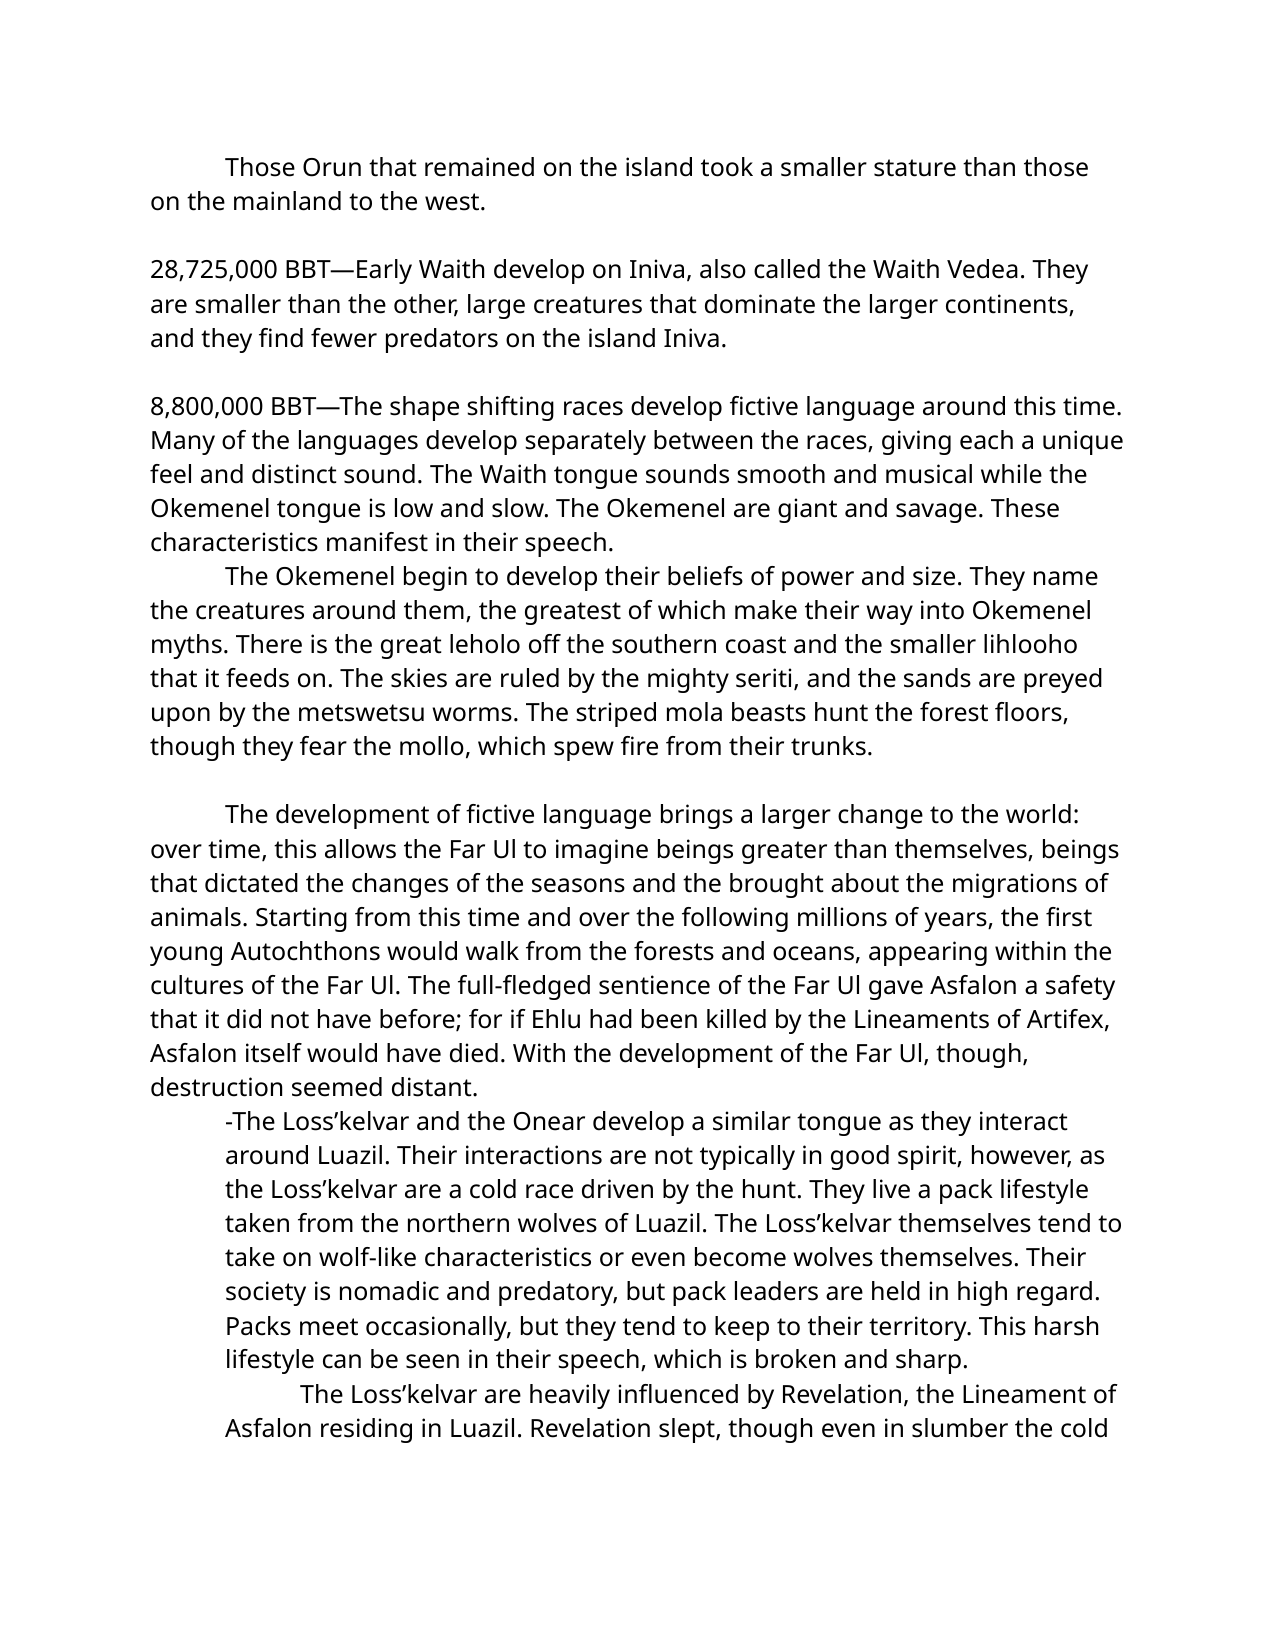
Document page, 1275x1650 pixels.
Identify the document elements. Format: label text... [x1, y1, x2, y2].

text The Okemenel begin to develop their beliefs of power and size. They name the creatures around them, the greatest of which make their way into Okemenel myths. There is the great leholo off the southern coast and the smaller lihlooho that it feeds on. The skies are ruled by the mighty seriti, and the sands are preyed upon by the metswetsu worms. The striped mola beasts hunt the forest floors, though they fear the mollo, which spew fire from their trunks. [150, 559, 1125, 763]
text -The Loss’kelvar and the Onear develop a similar tongue as they interact around Luazil. Their interactions are not typically in good spirit, however, as the Loss’kelvar are a cold race driven by the hunt. They live a pack lifestyle taken from the northern wolves of Luazil. The Loss’kelvar themselves tend to take on wolf-like characteristics or even become wolves themselves. Their society is nomadic and predatory, but pack leaders are held in high regard. Packs meet occasionally, but they tend to keep to their territory. This harsh lifestyle can be seen in their speech, which is broken and sharp. [225, 1104, 1125, 1376]
text The Loss’kelvar are heavily influenced by Revelation, the Lineament of Asfalon residing in Luazil. Revelation slept, though even in slumber the cold [225, 1376, 1125, 1444]
text Those Orun that remained on the island took a smaller stature than those on the mainland to the west. [150, 150, 1125, 218]
text The development of fictive language brings a larger change to the world: over time, this allows the Far Ul to imagine beings greater than themselves, beings that dictated the changes of the seasons and the brought about the migrations of animals. Starting from this time and over the following millions of years, the first young Autochthons would walk from the forests and oceans, appearing within the cultures of the Far Ul. The full-fledged sentience of the Far Ul gave Asfalon a safety that it did not have before; for if Ehlu had been killed by the Lineaments of Artifex, Asfalon itself would have died. With the development of the Far Ul, though, destruction seemed distant. [150, 797, 1125, 1104]
text 8,800,000 BBT—The shape shifting races develop fictive language around this time. Many of the languages develop separately between the races, giving each a unique feel and distinct sound. The Waith tongue sounds smooth and musical while the Okemenel tongue is low and slow. The Okemenel are giant and savage. These characteristics manifest in their speech. [150, 388, 1125, 559]
text 28,725,000 BBT—Early Waith develop on Iniva, also called the Waith Vedea. They are smaller than the other, large creatures that dominate the larger continents, and they find fewer predators on the island Iniva. [150, 252, 1125, 354]
